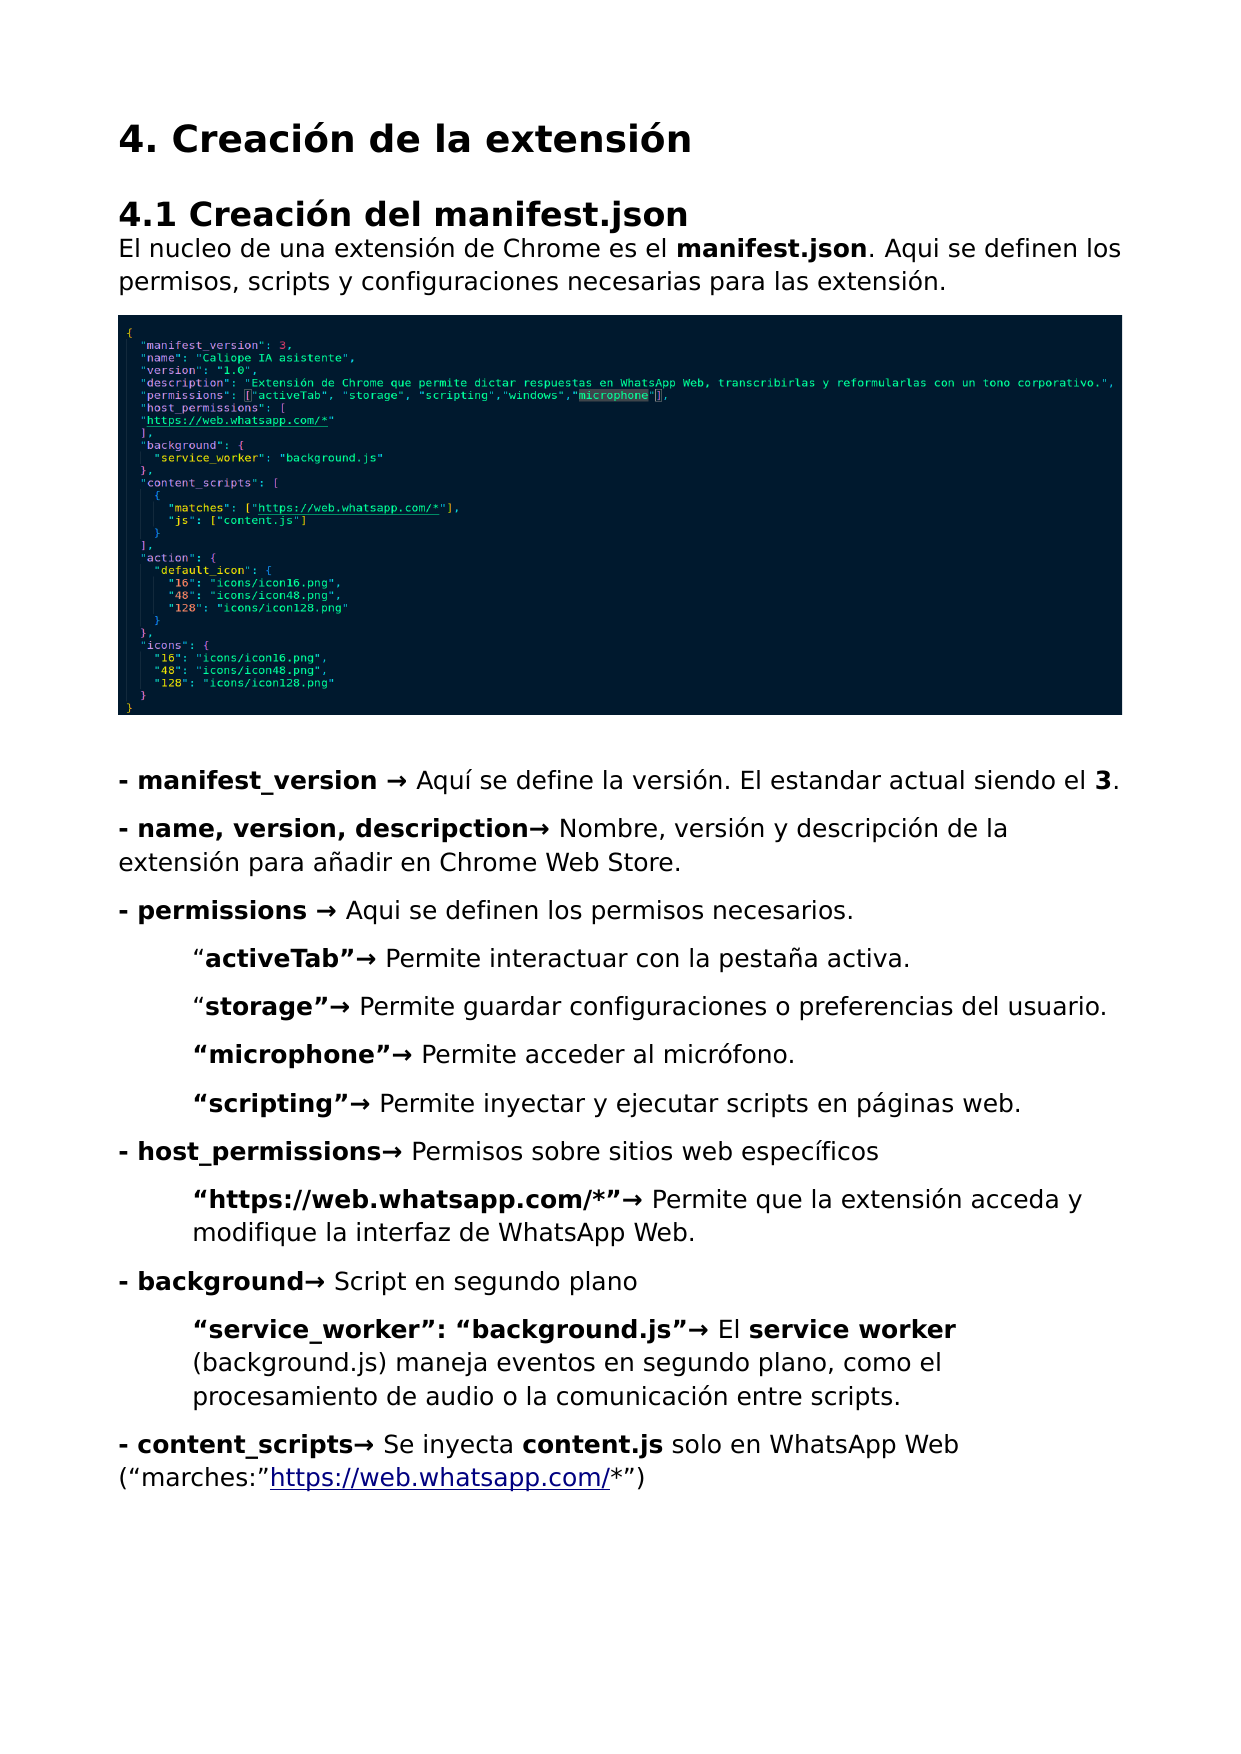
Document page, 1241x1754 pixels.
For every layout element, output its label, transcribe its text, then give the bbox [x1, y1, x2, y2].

text - permissions → Aqui se definen los permisos necesarios. [118, 896, 1122, 926]
text “scripting”→ Permite inyectar y ejecutar scripts en páginas web. [118, 1089, 1122, 1118]
text “activeTab”→ Permite interactuar con la pestaña activa. [118, 944, 1122, 974]
text - content_scripts→ Se inyecta content.js solo en WhatsApp Web (“marches:”https://web.whatsapp.com/*”) [118, 1430, 1122, 1493]
text “microphone”→ Permite acceder al micrófono. [118, 1041, 1122, 1070]
text - host_permissions→ Permisos sobre sitios web específicos [118, 1137, 1122, 1166]
text - name, version, descripction→ Nombre, versión y descripción de la extensión para añadir en Chrome Web Store. [118, 815, 1122, 877]
subtitle 4. Creación de la extensión [118, 118, 1122, 162]
text “service_worker”: “background.js”→ El service worker (background.js) maneja eventos en segundo plano, como el procesamiento de audio o la comunicación entre scripts. [118, 1315, 1122, 1411]
text “storage”→ Permite guardar configuraciones o preferencias del usuario. [118, 993, 1122, 1022]
text El nucleo de una extensión de Chrome es el manifest.json. Aqui se definen los permisos, scripts y configuraciones necesarias para las extensión. [118, 234, 1122, 297]
subtitle 4.1 Creación del manifest.json [118, 195, 1122, 234]
text - background→ Script en segundo plano [118, 1267, 1122, 1296]
picture [118, 315, 1123, 715]
text - manifest_version → Aquí se define la versión. El estandar actual siendo el 3. [118, 767, 1122, 796]
text “https://web.whatsapp.com/*”→ Permite que la extensión acceda y modifique la interfaz de WhatsApp Web. [118, 1185, 1122, 1248]
